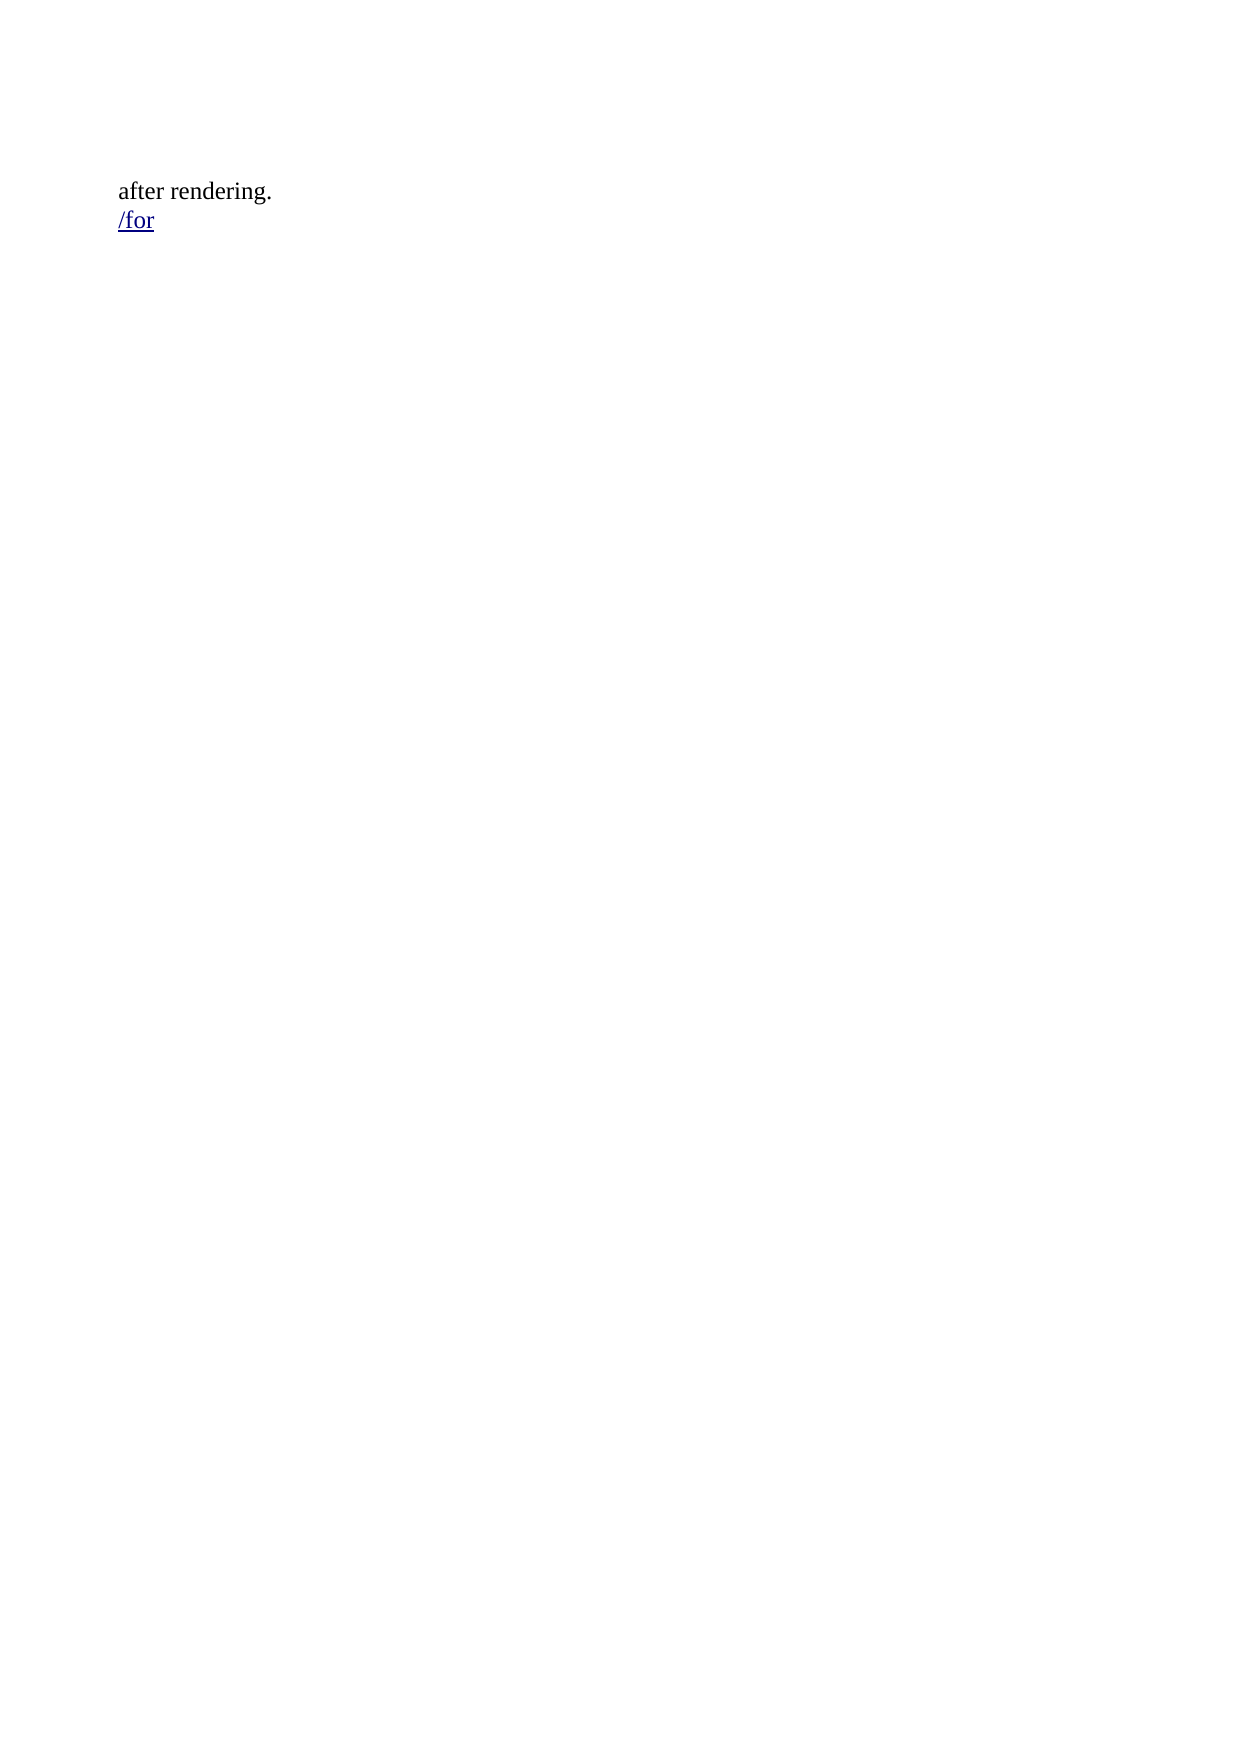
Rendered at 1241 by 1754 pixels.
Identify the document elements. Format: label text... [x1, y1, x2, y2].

text after rendering. [118, 176, 1122, 205]
text /for [118, 205, 1122, 234]
